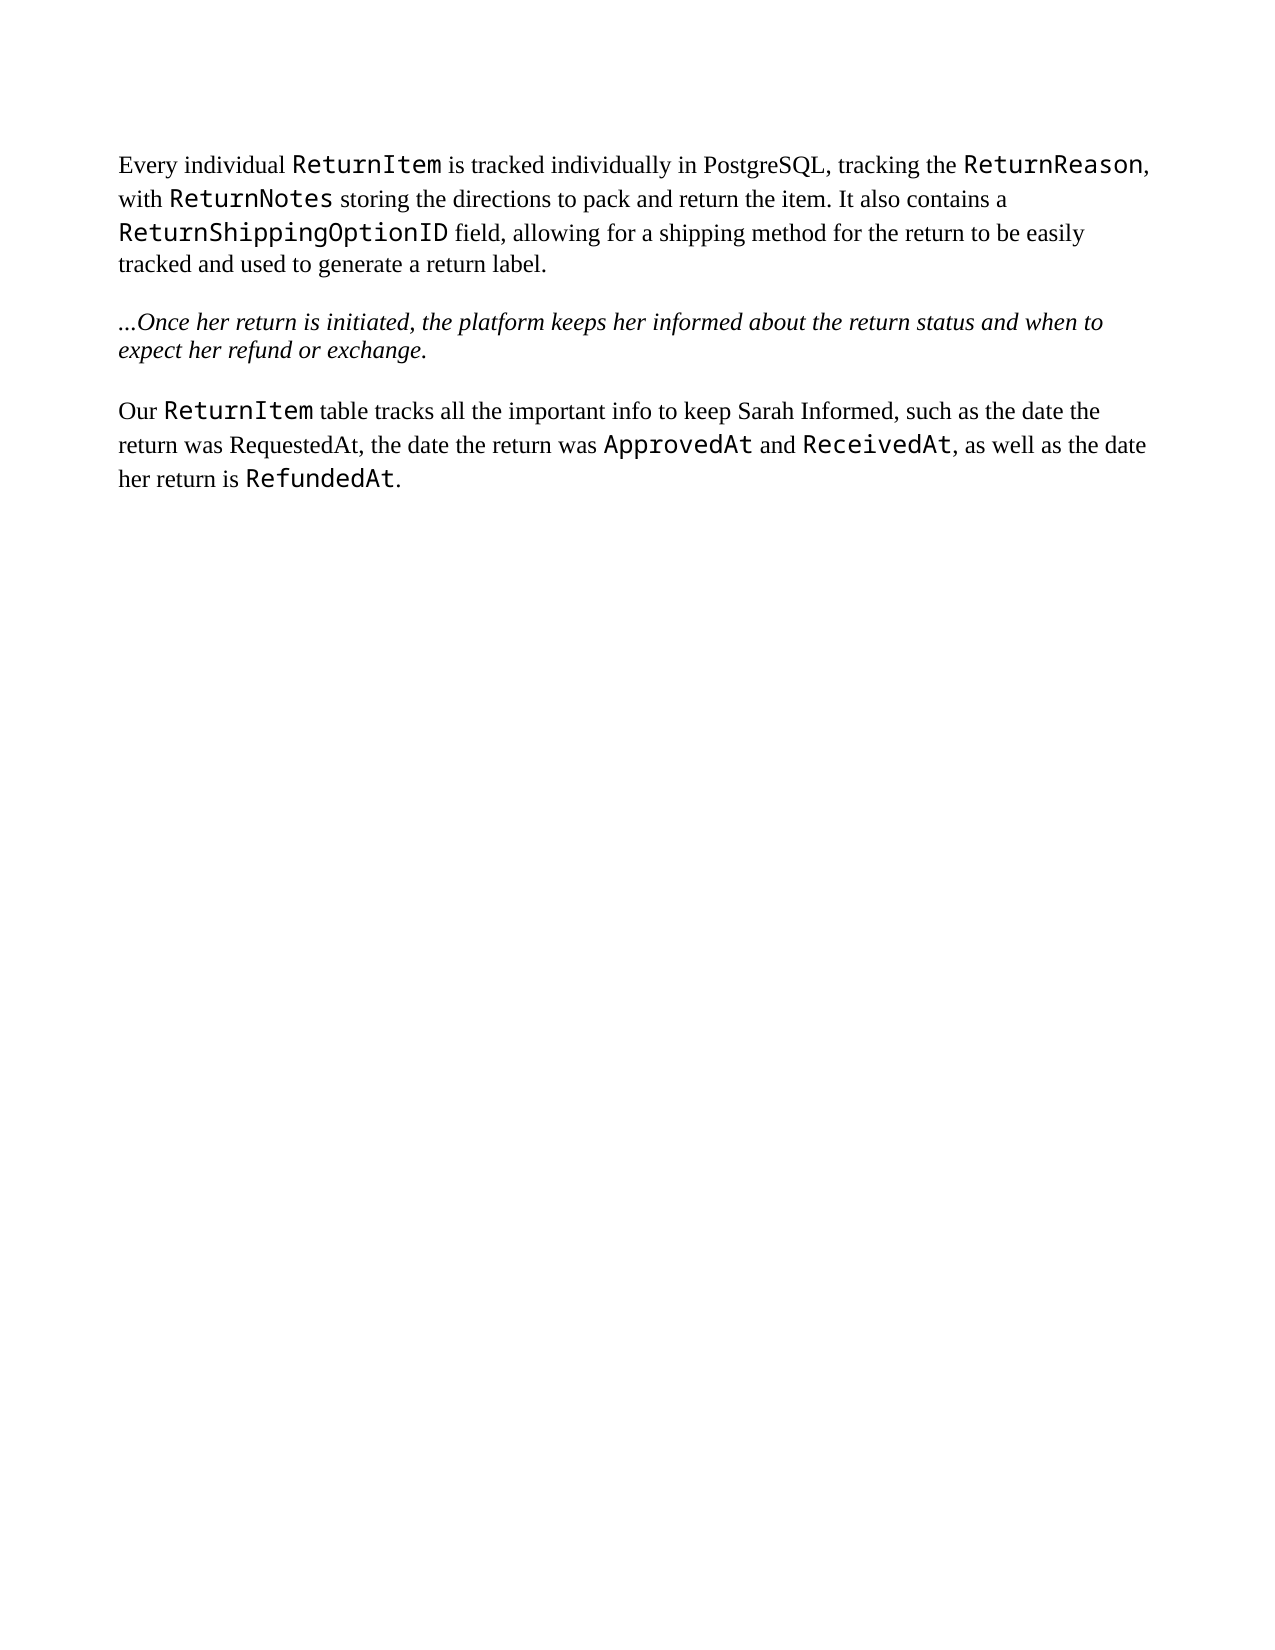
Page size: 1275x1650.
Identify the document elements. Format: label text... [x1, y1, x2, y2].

text Every individual ReturnItem is tracked individually in PostgreSQL, tracking the ReturnReason, with ReturnNotes storing the directions to pack and return the item. It also contains a ReturnShippingOptionID field, allowing for a shipping method for the return to be easily tracked and used to generate a return label. [118, 147, 1157, 278]
text ...Once her return is initiated, the platform keeps her informed about the return status and when to expect her refund or exchange. [118, 307, 1157, 364]
text Our ReturnItem table tracks all the important info to keep Sarah Informed, such as the date the return was RequestedAt, the date the return was ApprovedAt and ReceivedAt, as well as the date her return is RefundedAt. [118, 393, 1157, 495]
